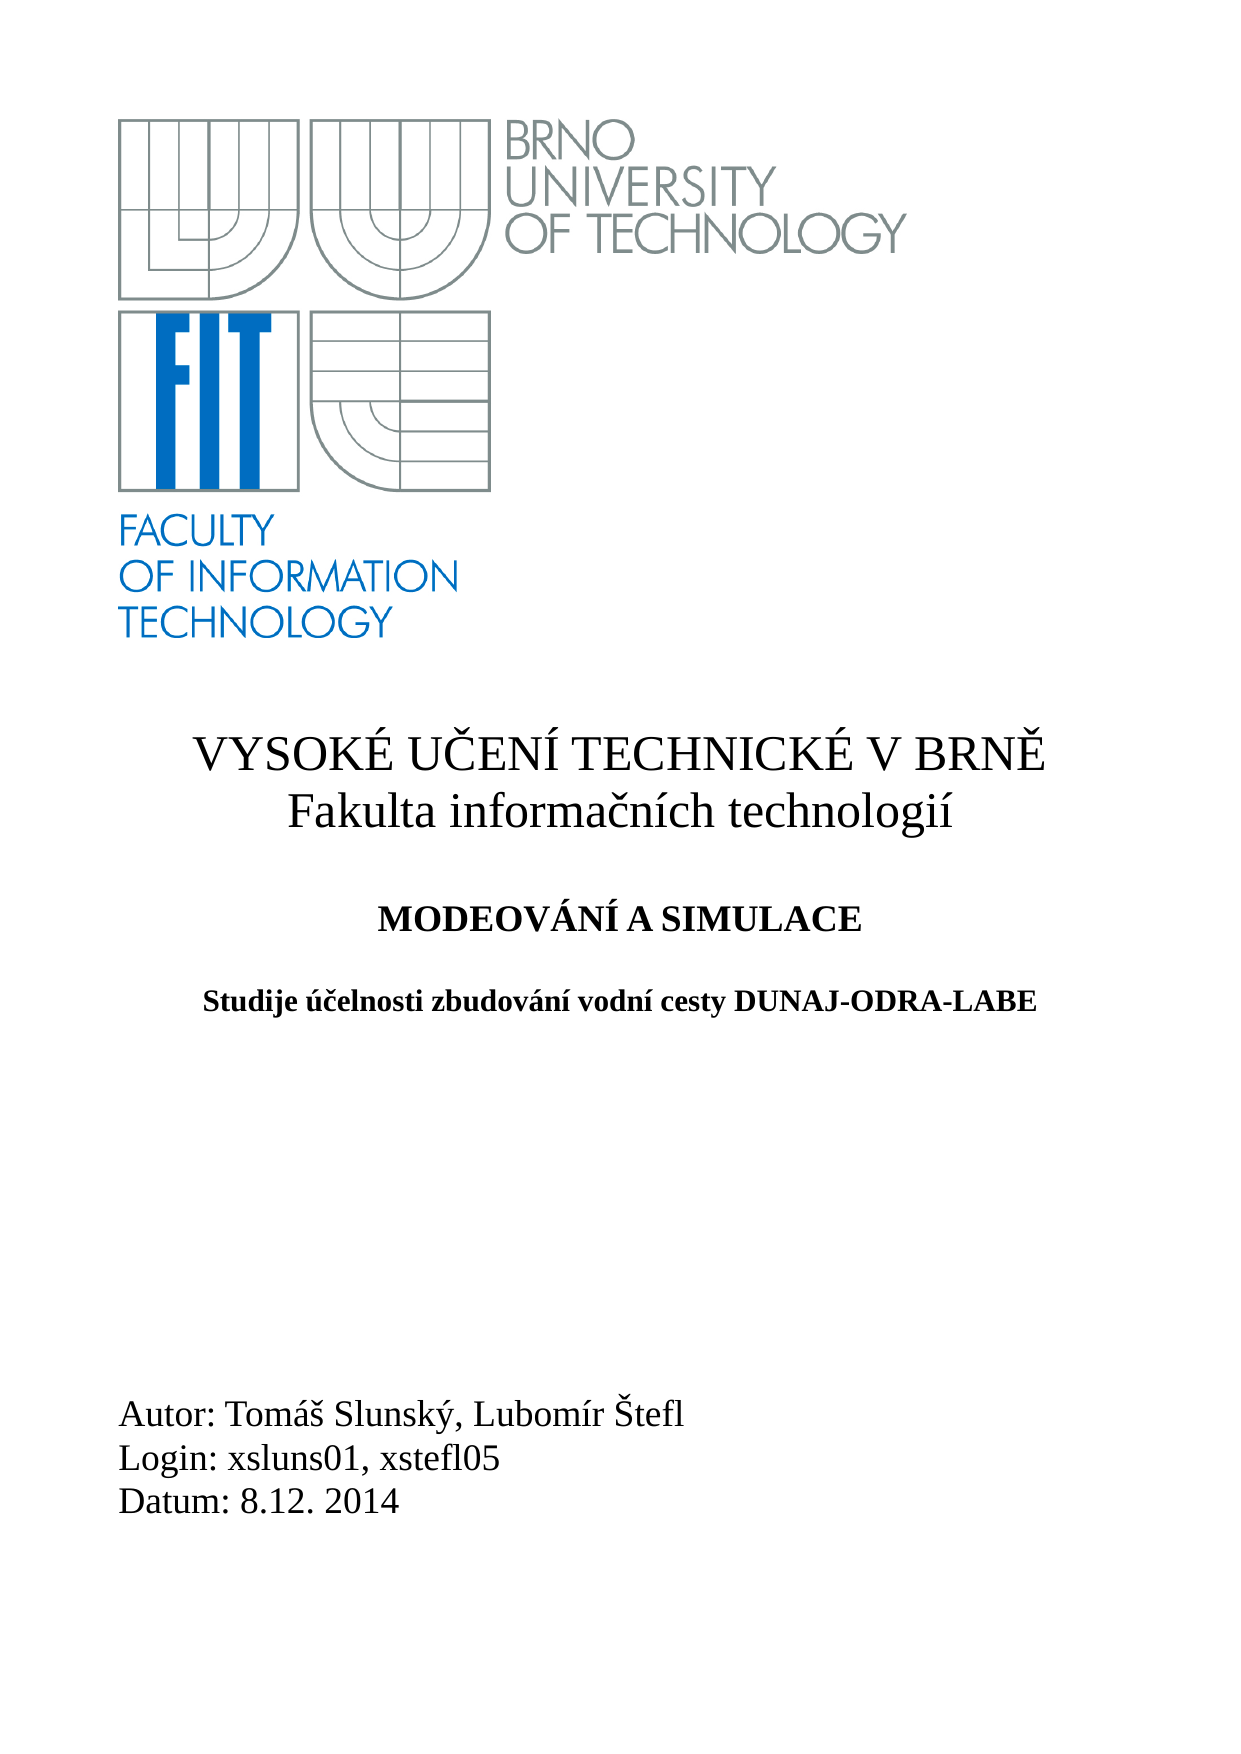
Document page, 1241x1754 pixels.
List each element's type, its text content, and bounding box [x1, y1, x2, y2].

text MODEOVÁNÍ A SIMULACE [118, 896, 1122, 939]
text Studije účelnosti zbudování vodní cesty DUNAJ-ODRA-LABE [118, 982, 1122, 1018]
text Login: xsluns01, xstefl05 [118, 1435, 1122, 1478]
text Autor: Tomáš Slunský, Lubomír Štefl [118, 1392, 1122, 1435]
text VYSOKÉ UČENÍ TECHNICKÉ V BRNĚ [118, 723, 1122, 781]
text Fakulta informačních technologií [118, 781, 1122, 838]
text Datum: 8.12. 2014 [118, 1478, 1122, 1521]
picture [118, 118, 907, 638]
